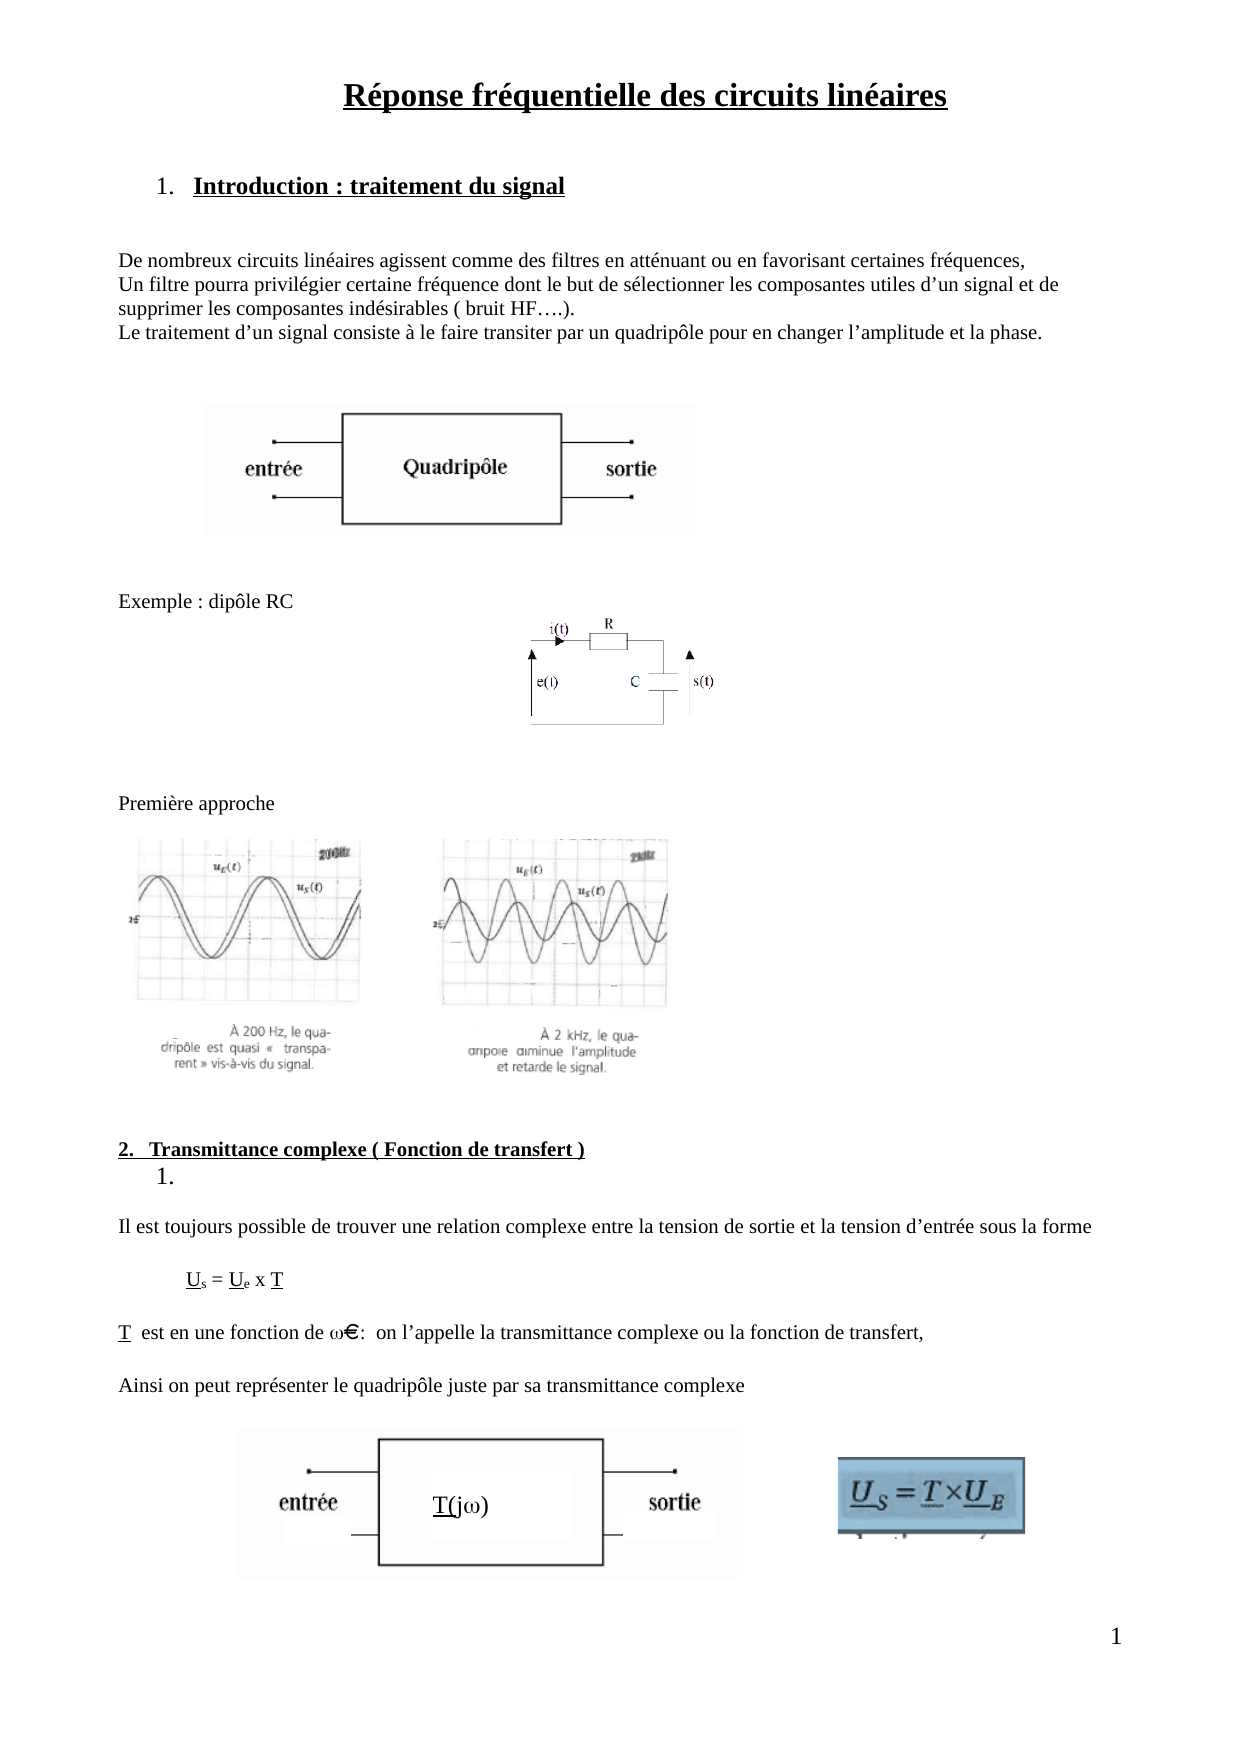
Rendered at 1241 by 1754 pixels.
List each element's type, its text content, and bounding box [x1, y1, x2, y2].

text De nombreux circuits linéaires agissent comme des filtres en atténuant ou en favorisant certaines fréquences, [118, 248, 1122, 272]
picture [520, 613, 720, 731]
text Le traitement d’un signal consiste à le faire transiter par un quadripôle pour en changer l’amplitude et la phase. [118, 320, 1122, 344]
list Introduction : traitement du signal [156, 171, 1122, 199]
text Réponse fréquentielle des circuits linéaires [118, 75, 1122, 113]
text T est en une fonction de on l’appelle la transmittance complexe ou la fonction de transfert, [118, 1320, 1122, 1344]
picture [837, 1457, 1026, 1539]
text Il est toujours possible de trouver une relation complexe entre la tension de sortie et la tension d’entrée sous la forme [118, 1214, 1122, 1238]
text 2. Transmittance complexe ( Fonction de transfert ) [118, 1137, 1122, 1161]
picture [237, 1427, 743, 1579]
text Première approche [118, 791, 1122, 815]
picture [125, 839, 679, 1098]
picture [204, 403, 698, 536]
text Exemple : dipôle RC [118, 589, 1122, 613]
text Un filtre pourra privilégier certaine fréquence dont le but de sélectionner les composantes utiles d’un signal et de supprimer les composantes indésirables ( bruit HF….). [118, 272, 1122, 320]
text Ainsi on peut représenter le quadripôle juste par sa transmittance complexe [118, 1373, 1122, 1397]
text Us = Ue x T [118, 1267, 1122, 1291]
